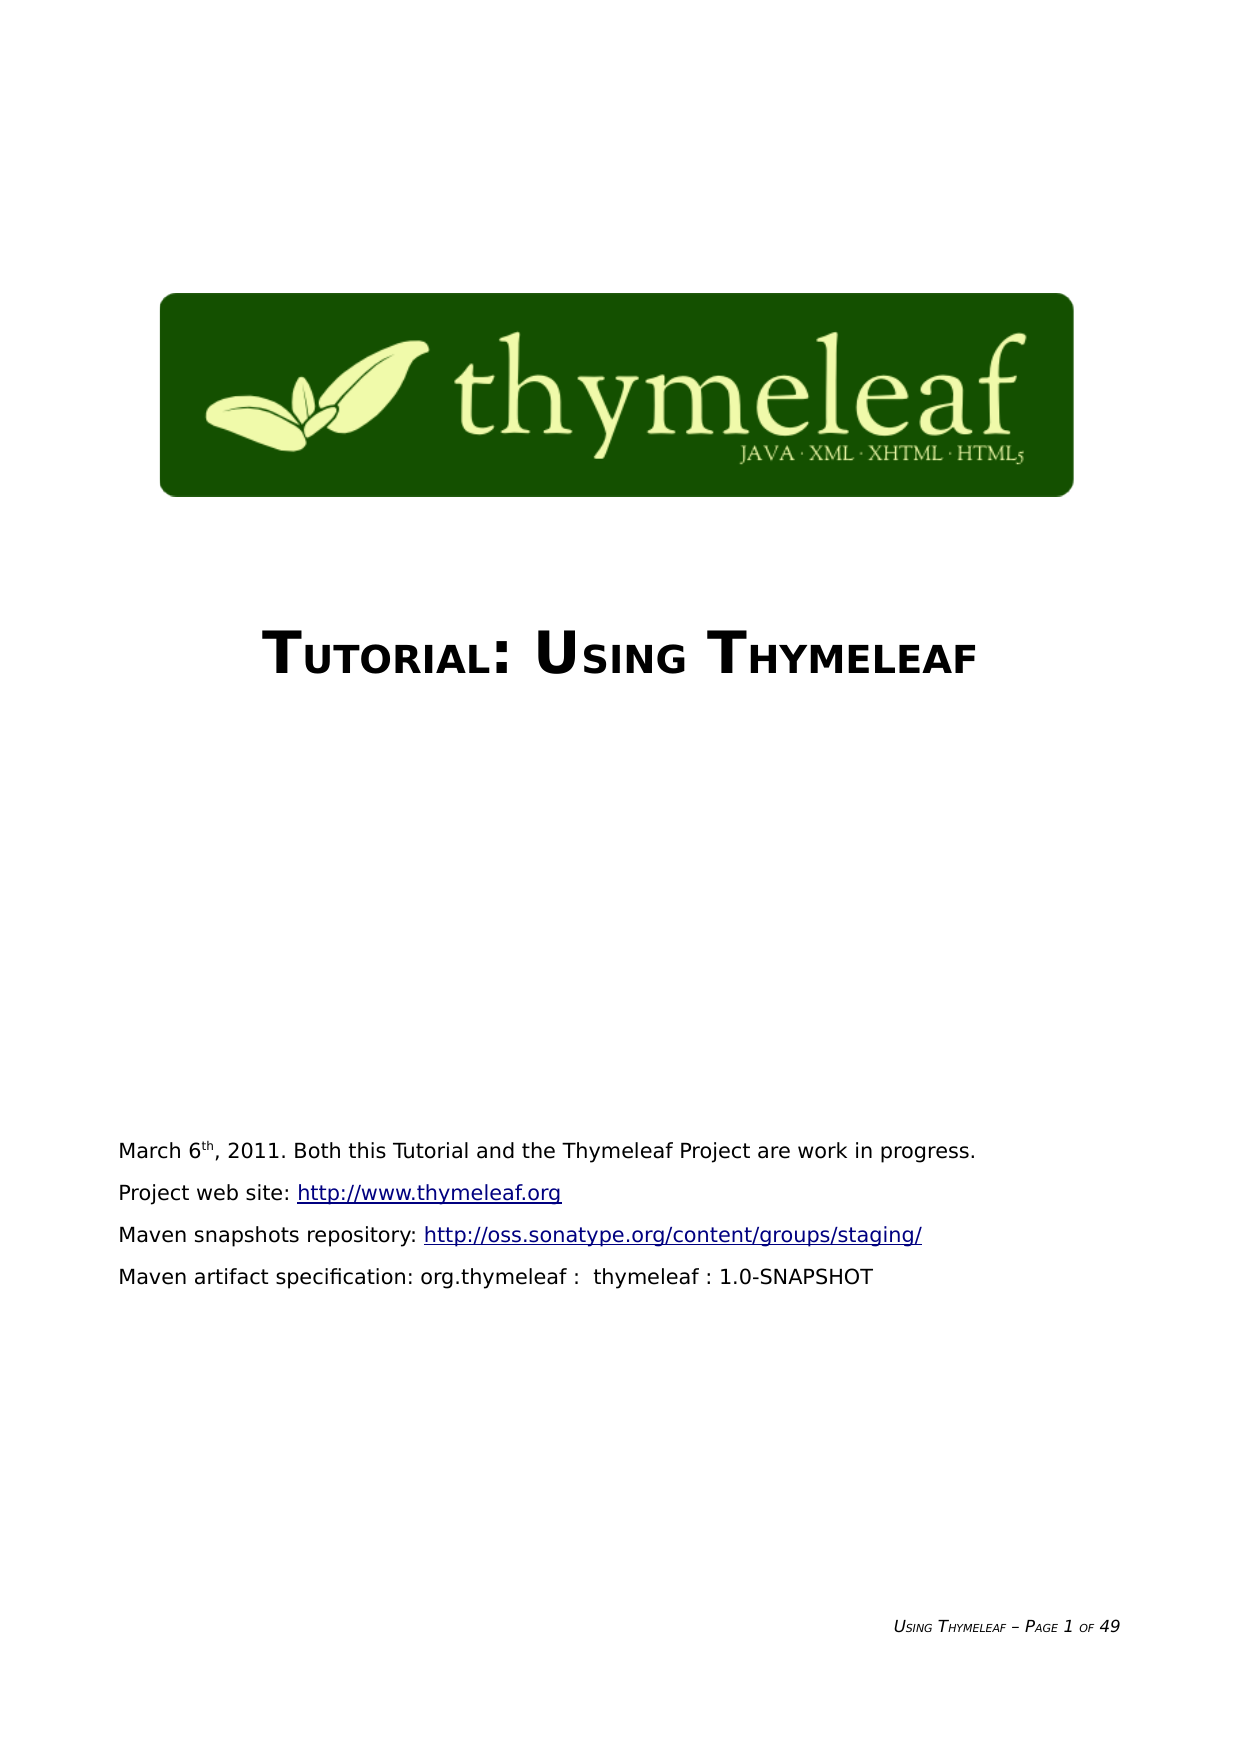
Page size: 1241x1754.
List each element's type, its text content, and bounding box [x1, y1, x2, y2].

text Maven snapshots repository: http://oss.sonatype.org/content/groups/staging/ [118, 1223, 1122, 1248]
title Tutorial: Using Thymeleaf [118, 620, 1122, 688]
text March 6th, 2011. Both this Tutorial and the Thymeleaf Project are work in progress. [118, 1139, 1122, 1164]
text Project web site: http://www.thymeleaf.org [118, 1181, 1122, 1206]
text Maven artifact specification: org.thymeleaf : thymeleaf : 1.0-SNAPSHOT [118, 1265, 1122, 1289]
picture [159, 293, 1074, 497]
